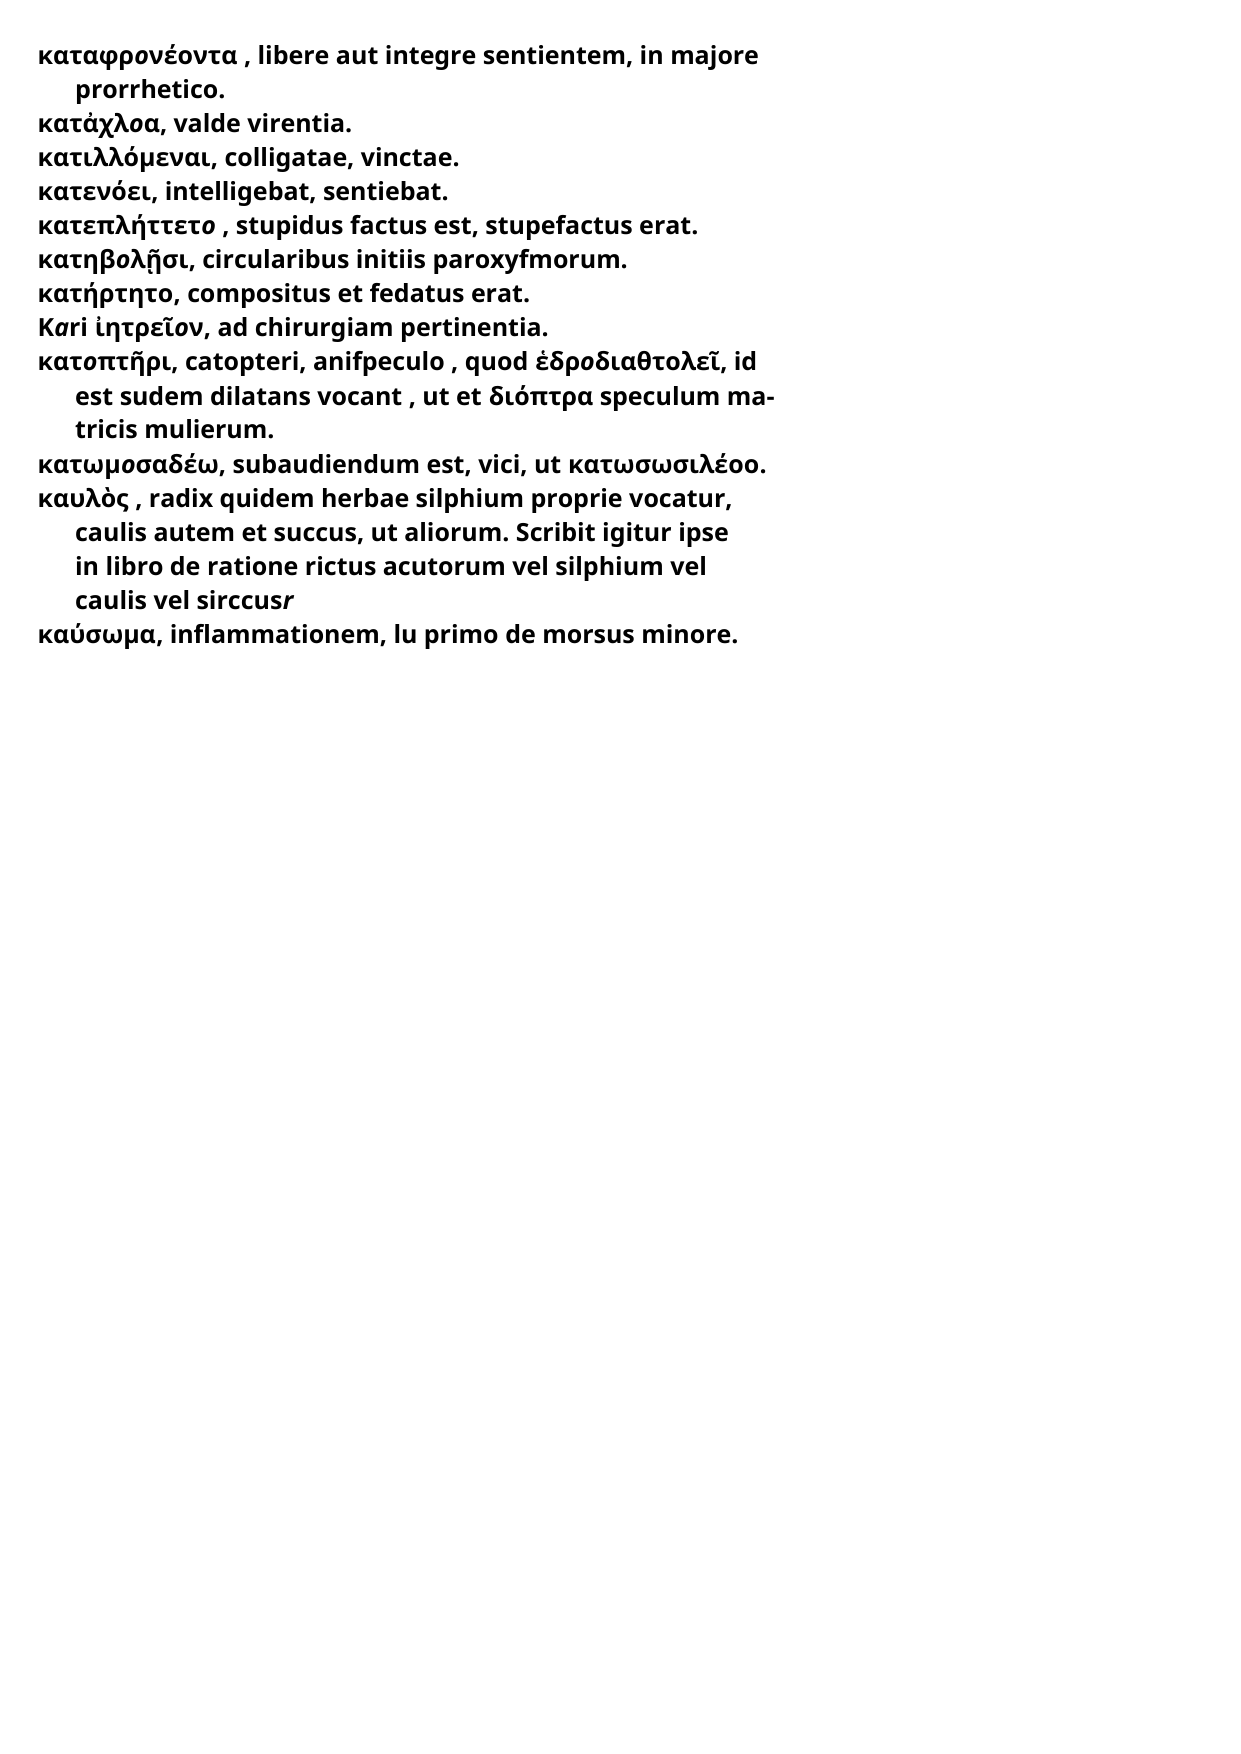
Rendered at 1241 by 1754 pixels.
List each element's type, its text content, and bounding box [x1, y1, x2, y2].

text καυλὸς , radix quidem herbae silphium proprie vocatur, caulis autem et succus, ut aliorum. Scribit igitur ipse in libro de ratione rictus acutorum vel silphium vel caulis vel sirccusr [37, 480, 1203, 617]
text κατηβολῇσι, circularibus initiis paroxyfmorum. [37, 242, 1203, 276]
text Kari ἰητρεῖον, ad chirurgiam pertinentia. [37, 310, 1203, 344]
text καύσωμα, inflammationem, lu primo de morsus minore. [37, 617, 1203, 651]
text κατωμοσαδέω, subaudiendum est, vici, ut κατωσωσιλέοο. [37, 446, 1203, 480]
text καταφρονέοντα , libere aut integre sentientem, in majore prorrhetico. [37, 37, 1203, 106]
text κατεπλήττετο , stupidus factus est, stupefactus erat. [37, 208, 1203, 242]
text κατιλλόμεναι, colligatae, vinctae. [37, 140, 1203, 174]
text κατἀχλοα, valde virentia. [37, 106, 1203, 140]
text κατενόει, intelligebat, sentiebat. [37, 174, 1203, 208]
text κατοπτῆρι, catopteri, anifpeculo , quod ἑδροδιαθτολεῖ, id est sudem dilatans vocant , ut et διόπτρα speculum ma- tricis mulierum. [37, 344, 1203, 446]
text κατήρτητο, compositus et fedatus erat. [37, 276, 1203, 310]
